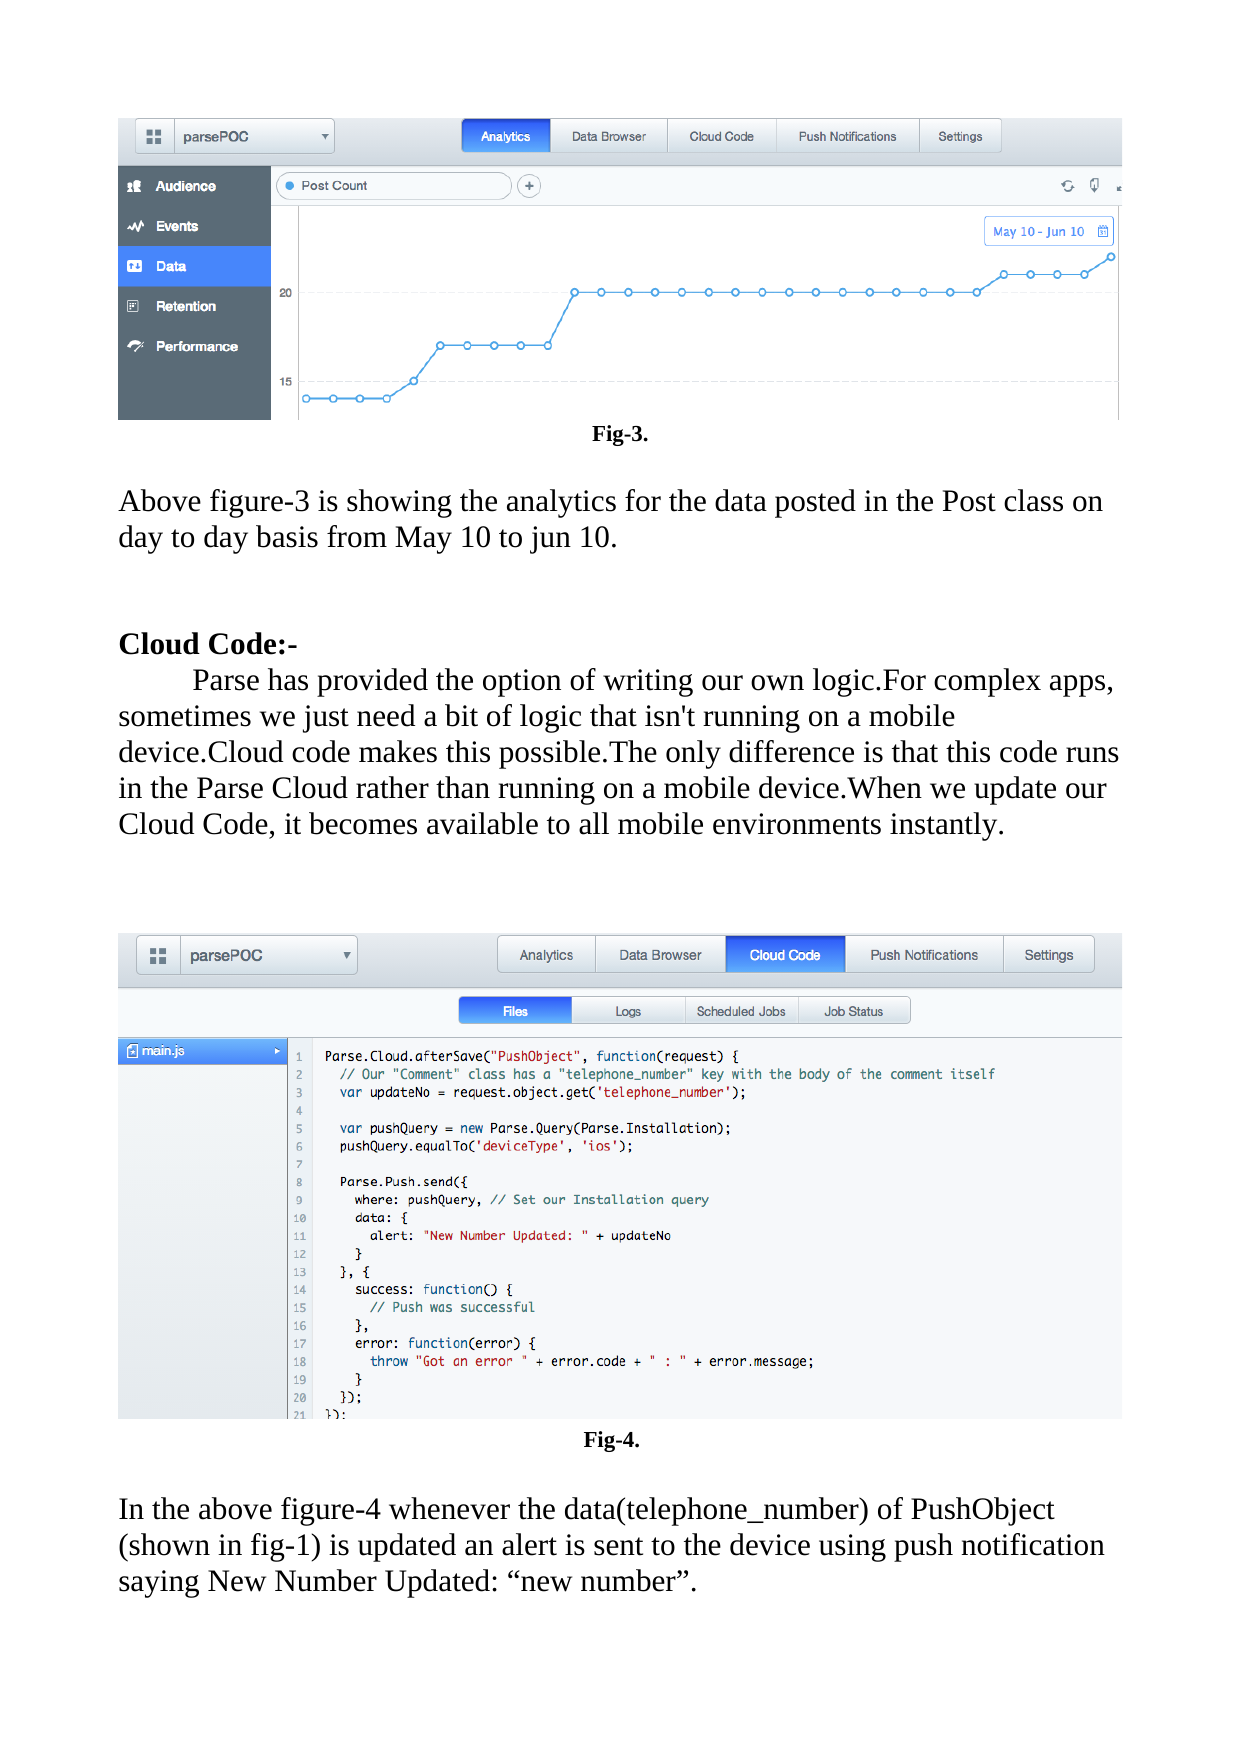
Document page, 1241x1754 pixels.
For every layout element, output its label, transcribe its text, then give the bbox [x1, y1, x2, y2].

text Parse has provided the option of writing our own logic.For complex apps, sometimes we just need a bit of logic that isn't running on a mobile device.Cloud code makes this possible.The only difference is that this code runs in the Parse Cloud rather than running on a mobile device.When we update our Cloud Code, it becomes available to all mobile environments instantly. [118, 662, 1122, 841]
text Fig-3. [118, 420, 1122, 446]
text Cloud Code:- [118, 626, 1122, 662]
text Fig-4. [118, 1419, 1122, 1454]
picture [118, 118, 1123, 420]
text In the above figure-4 whenever the data(telephone_number) of PushObject (shown in fig-1) is updated an alert is sent to the device using push notification saying New Number Updated: “new number”. [118, 1490, 1122, 1598]
text Above figure-3 is showing the analytics for the data posted in the Post class on day to day basis from May 10 to jun 10. [118, 482, 1122, 554]
picture [118, 933, 1123, 1419]
text [118, 913, 1122, 933]
